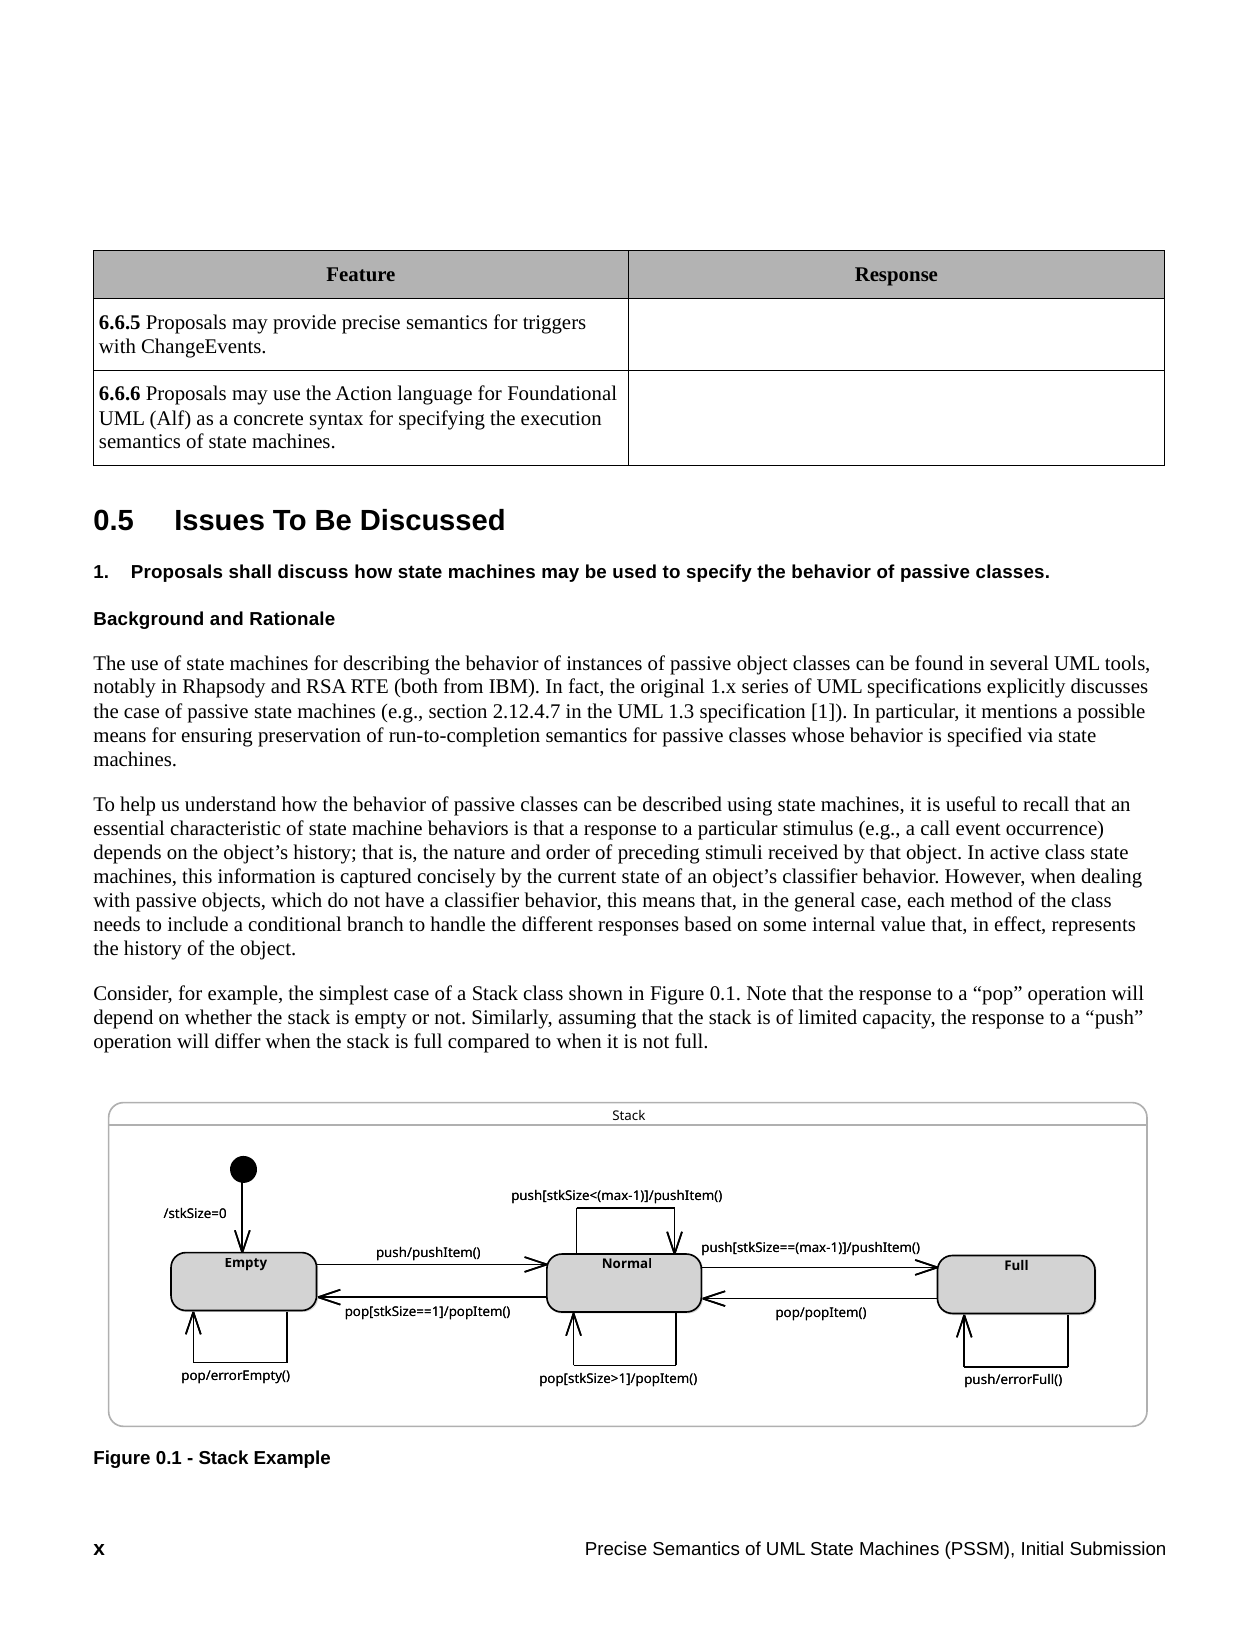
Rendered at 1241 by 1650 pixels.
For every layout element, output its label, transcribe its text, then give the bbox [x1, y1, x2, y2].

subtitle Proposals shall discuss how state machines may be used to specify the behavior of passive classes. [93, 561, 1164, 583]
text Consider, for example, the simplest case of a Stack class shown in Figure 0.1. Note that the response to a “pop” operation will depend on whether the stack is empty or not. Similarly, assuming that the stack is of limited capacity, the response to a “push” operation will differ when the stack is full compared to when it is not full. [93, 981, 1164, 1053]
table_header Response [629, 251, 1164, 298]
table_cell 6.6.5 Proposals may provide precise semantics for triggers with ChangeEvents. [94, 299, 628, 369]
text The use of state machines for describing the behavior of instances of passive object classes can be found in several UML tools, notably in Rhapsody and RSA RTE (both from IBM). In fact, the original 1.x series of UML specifications explicitly discusses the case of passive state machines (e.g., section 2.12.4.7 in the UML 1.3 specification [1]). In particular, it mentions a possible means for ensuring preservation of run-to-completion semantics for passive classes whose behavior is specified via state machines. [93, 650, 1164, 771]
table_header Feature [94, 251, 628, 298]
subtitle Issues To Be Discussed [93, 501, 1164, 536]
table_cell [629, 371, 1164, 465]
text [93, 1074, 1164, 1087]
text Figure 0.1 - Stack Example [93, 1087, 1164, 1468]
subtitle Background and Rationale [93, 608, 1164, 629]
table_cell 6.6.6 Proposals may use the Action language for Foundational UML (Alf) as a concrete syntax for specifying the execution semantics of state machines. [94, 371, 628, 465]
text To help us understand how the behavior of passive classes can be described using state machines, it is useful to recall that an essential characteristic of state machine behaviors is that a response to a particular stimulus (e.g., a call event occurrence) depends on the object’s history; that is, the nature and order of preceding stimuli received by that object. In active class state machines, this information is captured concisely by the current state of an object’s classifier behavior. However, when dealing with passive objects, which do not have a classifier behavior, this means that, in the general case, each method of the class needs to include a conditional branch to handle the different responses based on some internal value that, in effect, represents the history of the object. [93, 792, 1164, 960]
table_cell [629, 299, 1164, 369]
